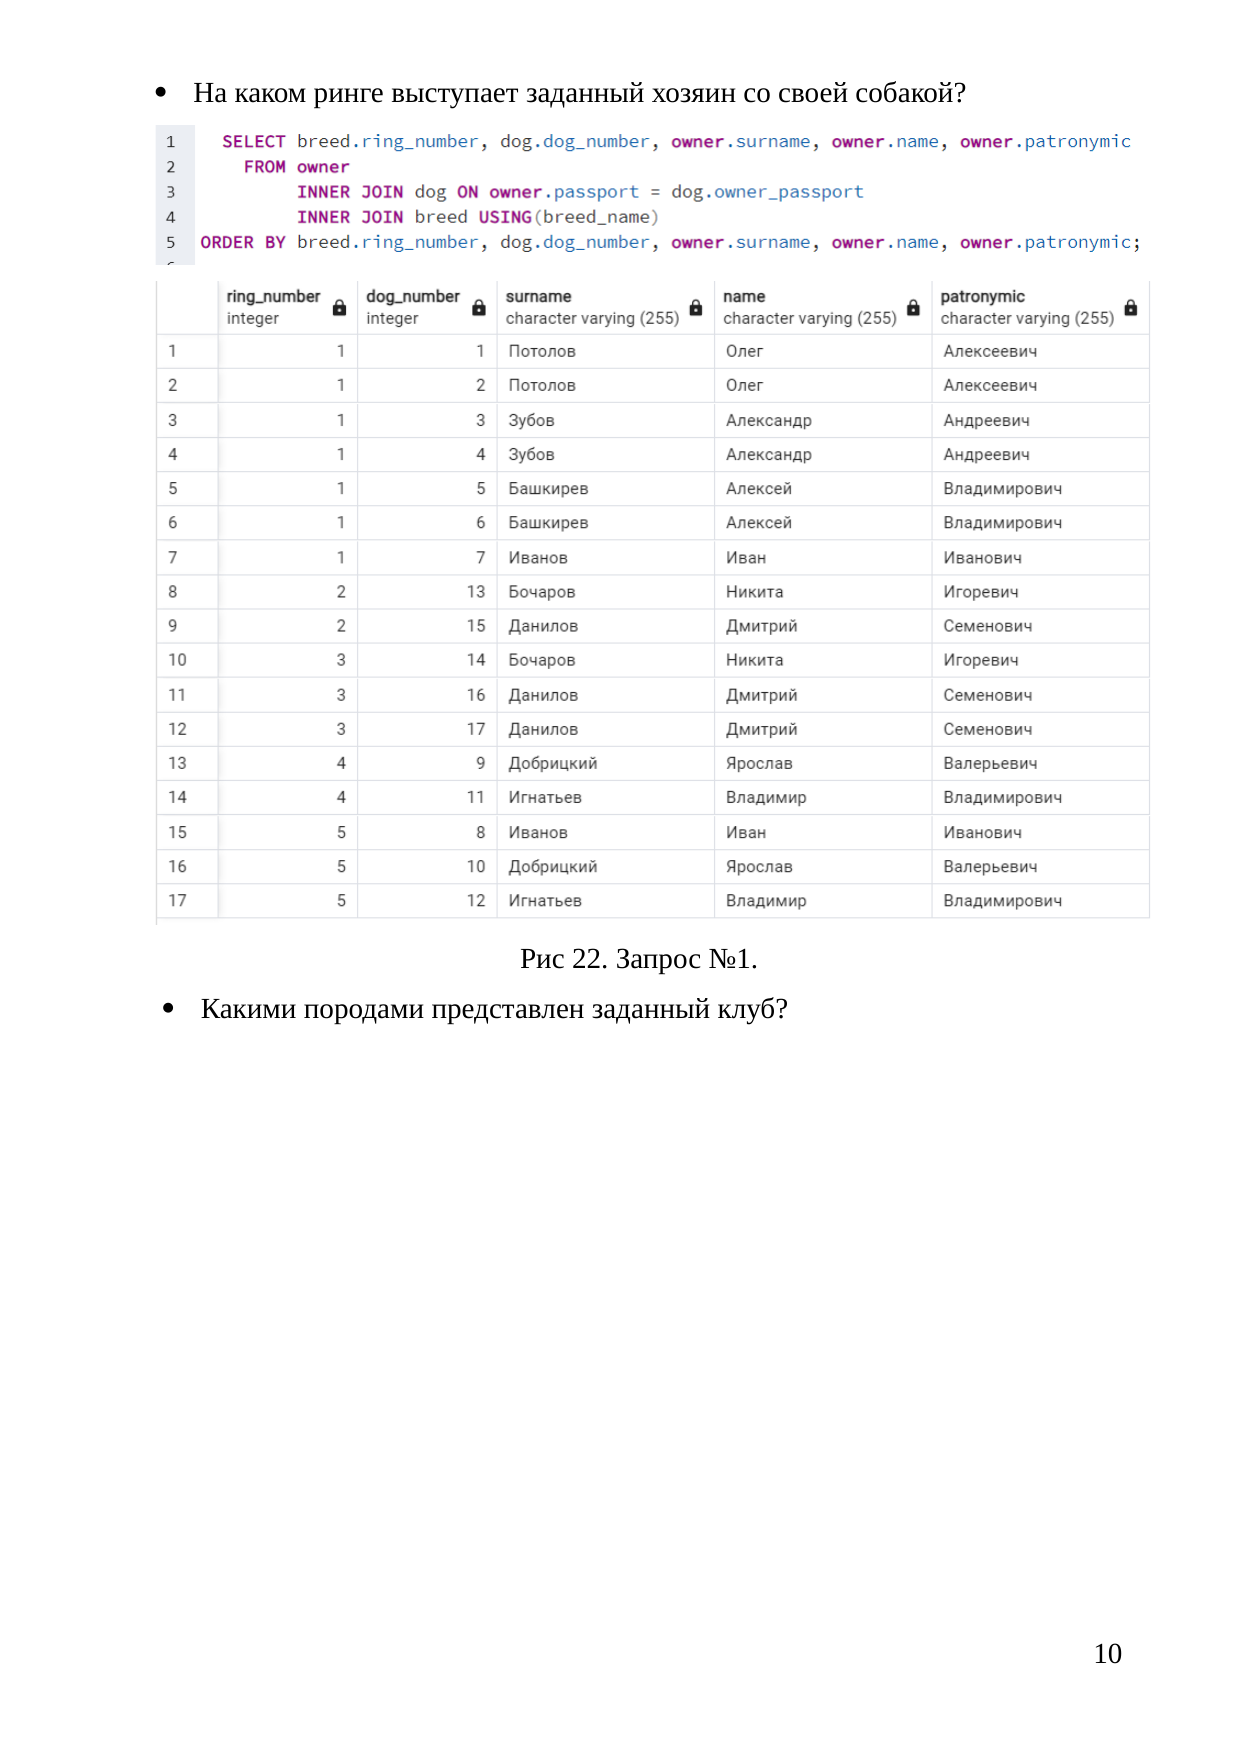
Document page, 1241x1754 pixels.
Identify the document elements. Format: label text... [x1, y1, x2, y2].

list На каком ринге выступает заданный хозяин со своей собакой? [156, 75, 1122, 109]
text Рис 22. Запрос №1. [156, 941, 1122, 974]
list Какими породами представлен заданный клуб? [163, 991, 1122, 1025]
